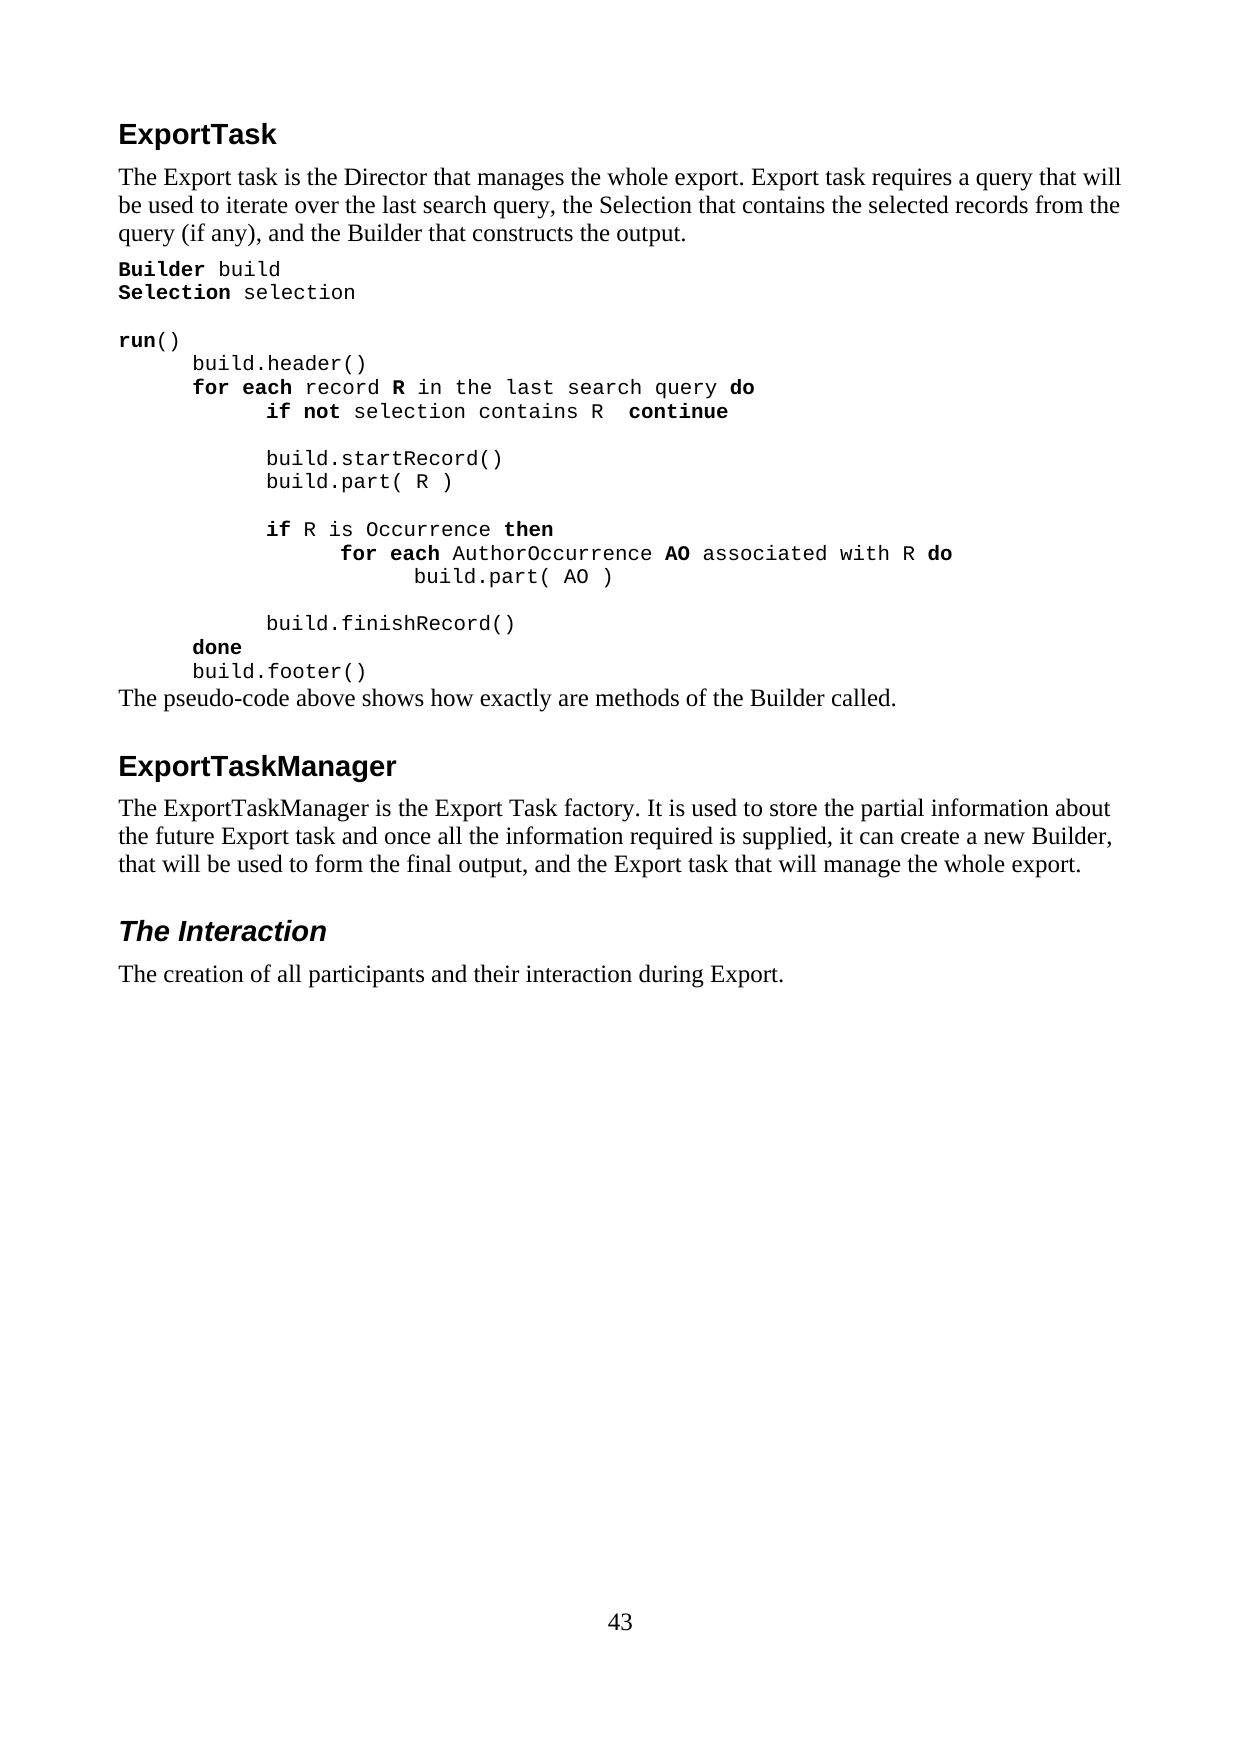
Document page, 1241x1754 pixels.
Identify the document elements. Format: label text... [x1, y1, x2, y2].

text The ExportTaskManager is the Export Task factory. It is used to store the partial information about the future Export task and once all the information required is supplied, it can create a new Builder, that will be used to form the final output, and the Export task that will manage the whole export. [118, 794, 1122, 878]
text build.part( AO ) [413, 566, 1122, 590]
text Selection selection [118, 282, 1122, 306]
text The Export task is the Director that manages the whole export. Export task requires a query that will be used to iterate over the last search query, the Selection that contains the selected records from the query (if any), and the Builder that constructs the output. [118, 163, 1122, 246]
text run() [118, 330, 1122, 353]
text The pseudo-code above shows how exactly are methods of the Builder called. [118, 684, 1122, 712]
subtitle ExportTask [118, 118, 1122, 151]
text build.footer() [192, 661, 1122, 684]
text build.startRecord() [266, 448, 1122, 472]
text for each record R in the last search query do [192, 377, 1122, 401]
text if not selection contains R continue [266, 401, 1122, 424]
text build.part( R ) [266, 472, 1122, 495]
subtitle ExportTaskManager [118, 749, 1122, 782]
text build.finishRecord() [266, 613, 1122, 637]
text The creation of all participants and their interaction during Export. [118, 960, 1122, 988]
text if R is Occurrence then [266, 519, 1122, 542]
text for each AuthorOccurrence AO associated with R do [340, 542, 1122, 566]
subtitle The Interaction [118, 915, 1122, 948]
text Builder build [118, 259, 1122, 282]
text build.header() [192, 353, 1122, 377]
text done [192, 637, 1122, 661]
